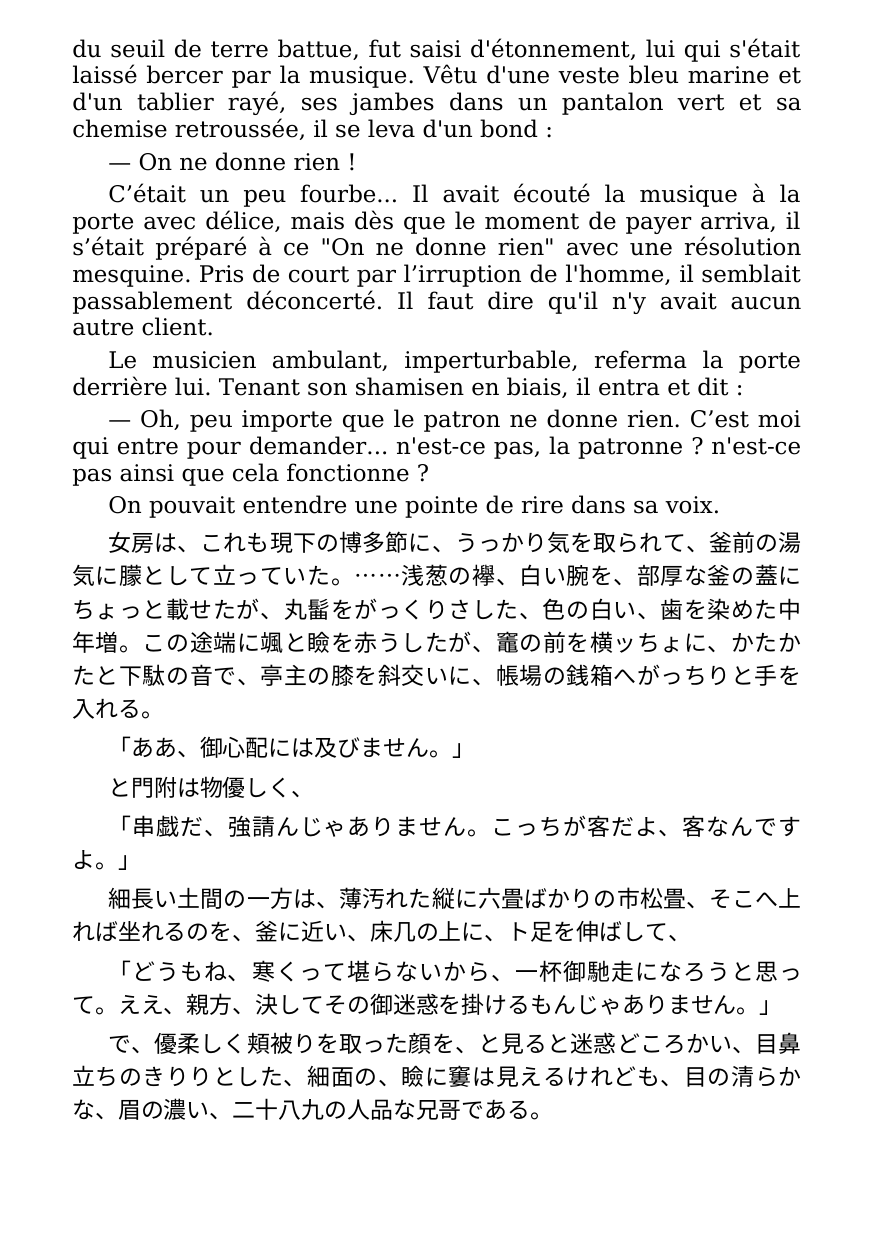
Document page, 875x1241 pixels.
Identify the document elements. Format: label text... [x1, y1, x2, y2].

text Le musicien ambulant, imperturbable, referma la porte derrière lui. Tenant son shamisen en biais, il entra et dit : [72, 347, 802, 401]
text C’était un peu fourbe... Il avait écouté la musique à la porte avec délice, mais dès que le moment de payer arriva, il s’était préparé à ce "On ne donne rien" avec une résolution mesquine. Pris de court par l’irruption de l'homme, il semblait passablement déconcerté. Il faut dire qu'il n'y avait aucun autre client. [72, 181, 802, 341]
text — On ne donne rien ! [72, 149, 802, 175]
text と門附は物優しく、 [72, 769, 802, 803]
text 「ああ、御心配には及びません。」 [72, 730, 802, 763]
text 細長い土間の一方は、薄汚れた縦に六畳ばかりの市松畳、そこへ上れば坐れるのを、釜に近い、床几の上に、ト足を伸ばして、 [72, 881, 802, 947]
text で、優柔しく頬被りを取った顔を、と見ると迷惑どころかい、目鼻立ちのきりりとした、細面の、瞼に窶は見えるけれども、目の清らかな、眉の濃い、二十八九の人品な兄哥である。 [72, 1026, 802, 1126]
text du seuil de terre battue, fut saisi d'étonnement, lui qui s'était laissé bercer par la musique. Vêtu d'une veste bleu marine et d'un tablier rayé, ses jambes dans un pantalon vert et sa chemise retroussée, il se leva d'un bond : [72, 36, 802, 143]
text 女房は、これも現下の博多節に、うっかり気を取られて、釜前の湯気に朦として立っていた。……浅葱の襷、白い腕を、部厚な釜の蓋にちょっと載せたが、丸髷をがっくりさした、色の白い、歯を染めた中年増。この途端に颯と瞼を赤うしたが、竈の前を横ッちょに、かたかたと下駄の音で、亭主の膝を斜交いに、帳場の銭箱へがっちりと手を入れる。 [72, 525, 802, 724]
text On pouvait entendre une pointe de rire dans sa voix. [72, 492, 802, 519]
text 「串戯だ、強請んじゃありません。こっちが客だよ、客なんですよ。」 [72, 809, 802, 875]
text — Oh, peu importe que le patron ne donne rien. C’est moi qui entre pour demander... n'est-ce pas, la patronne ? n'est-ce pas ainsi que cela fonctionne ? [72, 406, 802, 486]
text 「どうもね、寒くって堪らないから、一杯御馳走になろうと思って。ええ、親方、決してその御迷惑を掛けるもんじゃありません。」 [72, 953, 802, 1020]
